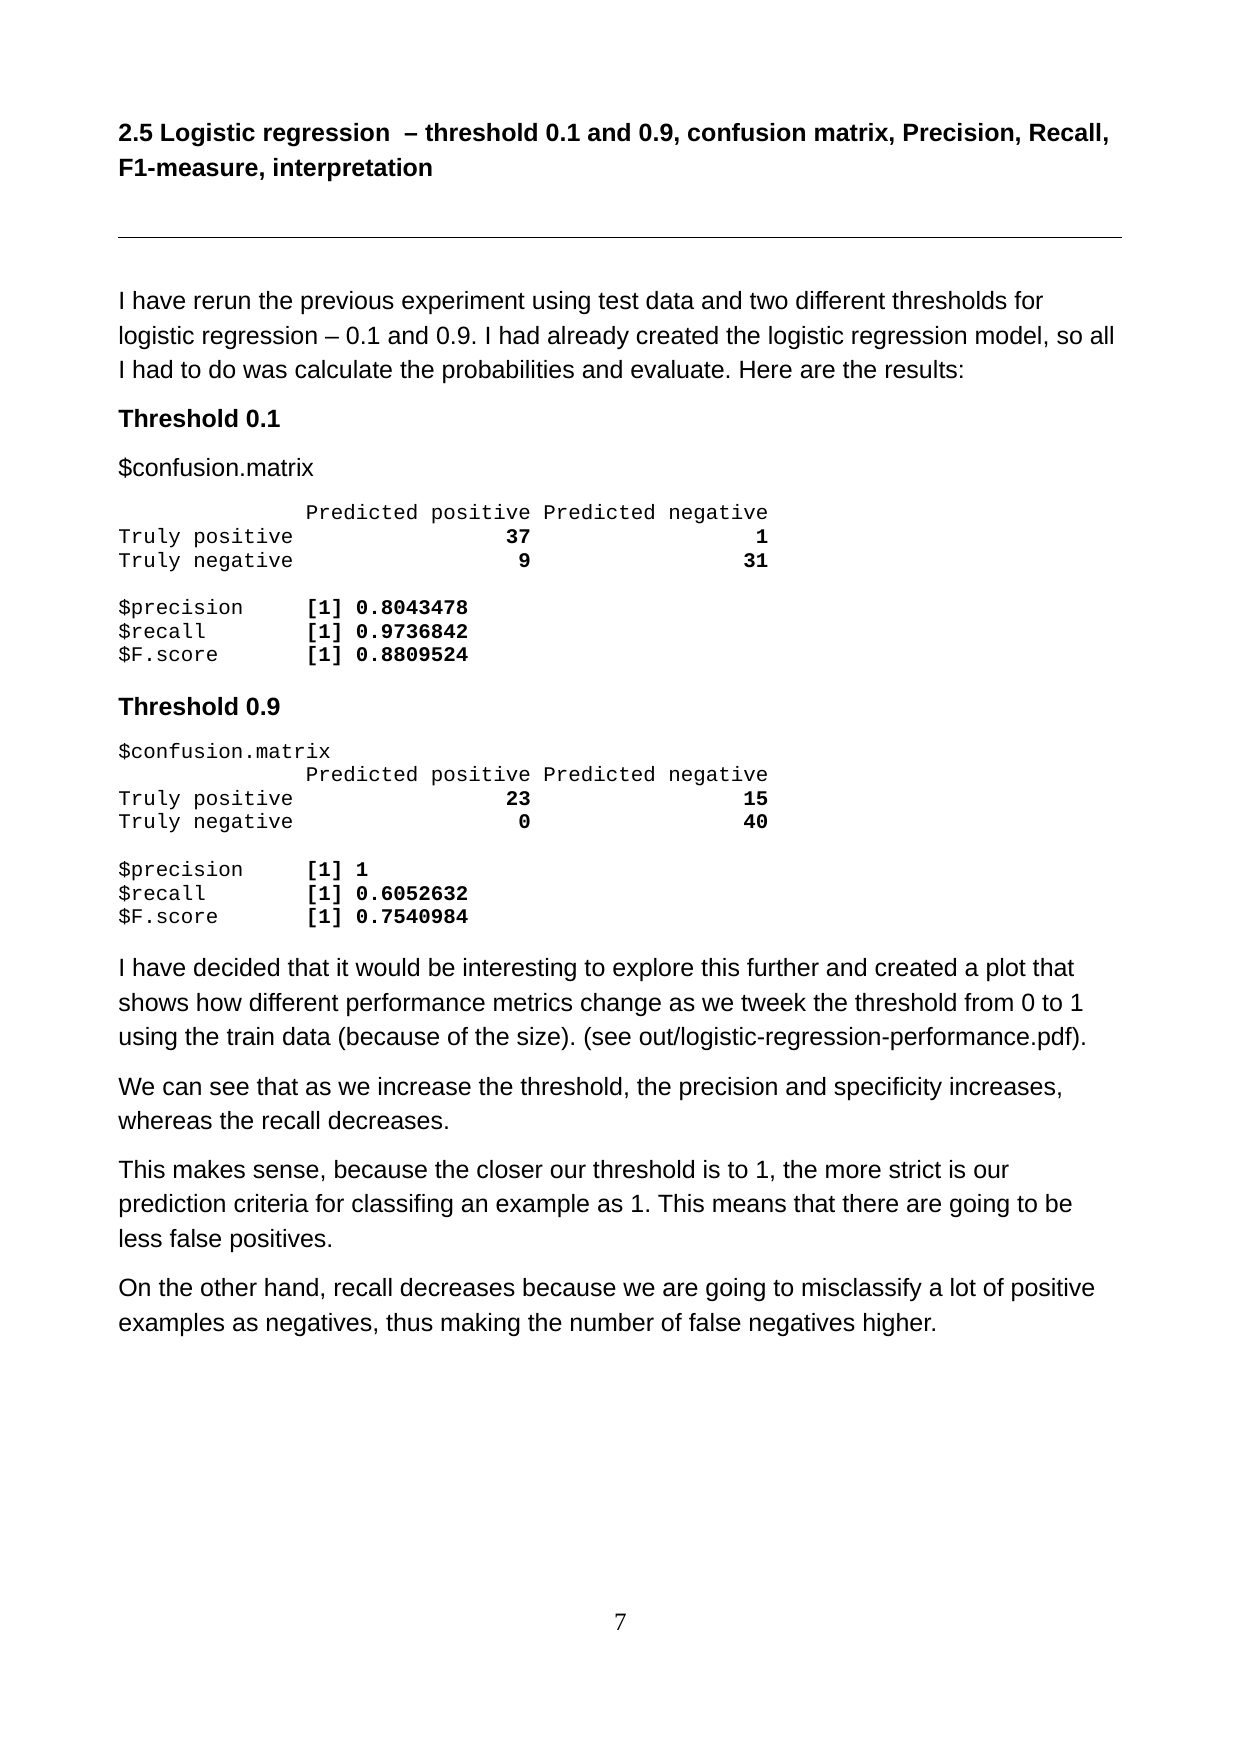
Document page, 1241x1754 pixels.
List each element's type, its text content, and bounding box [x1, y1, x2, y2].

text I have rerun the previous experiment using test data and two different thresholds for logistic regression – 0.1 and 0.9. I had already created the logistic regression model, so all I had to do was calculate the probabilities and evaluate. Here are the results: [118, 286, 1122, 384]
text $F.score [1] 0.7540984 [118, 906, 1122, 930]
text Truly positive 23 15 [118, 788, 1122, 812]
text Truly negative 0 40 [118, 812, 1122, 835]
text Truly negative 9 31 [118, 550, 1122, 573]
text $F.score [1] 0.8809524 [118, 644, 1122, 668]
text $confusion.matrix [118, 741, 1122, 764]
text Predicted positive Predicted negative [118, 502, 1122, 526]
text $confusion.matrix [118, 453, 1122, 482]
text $precision [1] 1 [118, 859, 1122, 882]
text Threshold 0.9 [118, 692, 1122, 720]
text $precision [1] 0.8043478 [118, 597, 1122, 621]
text Predicted positive Predicted negative [118, 764, 1122, 788]
text Truly positive 37 1 [118, 526, 1122, 550]
text Threshold 0.1 [118, 404, 1122, 433]
text 2.5 Logistic regression – threshold 0.1 and 0.9, confusion matrix, Precision, Recall, F1-measure, interpretation [118, 118, 1122, 181]
text We can see that as we increase the threshold, the precision and specificity increases, whereas the recall decreases. [118, 1071, 1122, 1135]
text On the other hand, recall decreases because we are going to misclassify a lot of positive examples as negatives, thus making the number of false negatives higher. [118, 1273, 1122, 1336]
text $recall [1] 0.6052632 [118, 882, 1122, 906]
text This makes sense, because the closer our threshold is to 1, the more strict is our prediction criteria for classifing an example as 1. This means that there are going to be less false positives. [118, 1155, 1122, 1253]
text I have decided that it would be interesting to explore this further and created a plot that shows how different performance metrics change as we tweek the threshold from 0 to 1 using the train data (because of the size). (see out/logistic-regression-performance.pdf). [118, 953, 1122, 1051]
text $recall [1] 0.9736842 [118, 621, 1122, 644]
